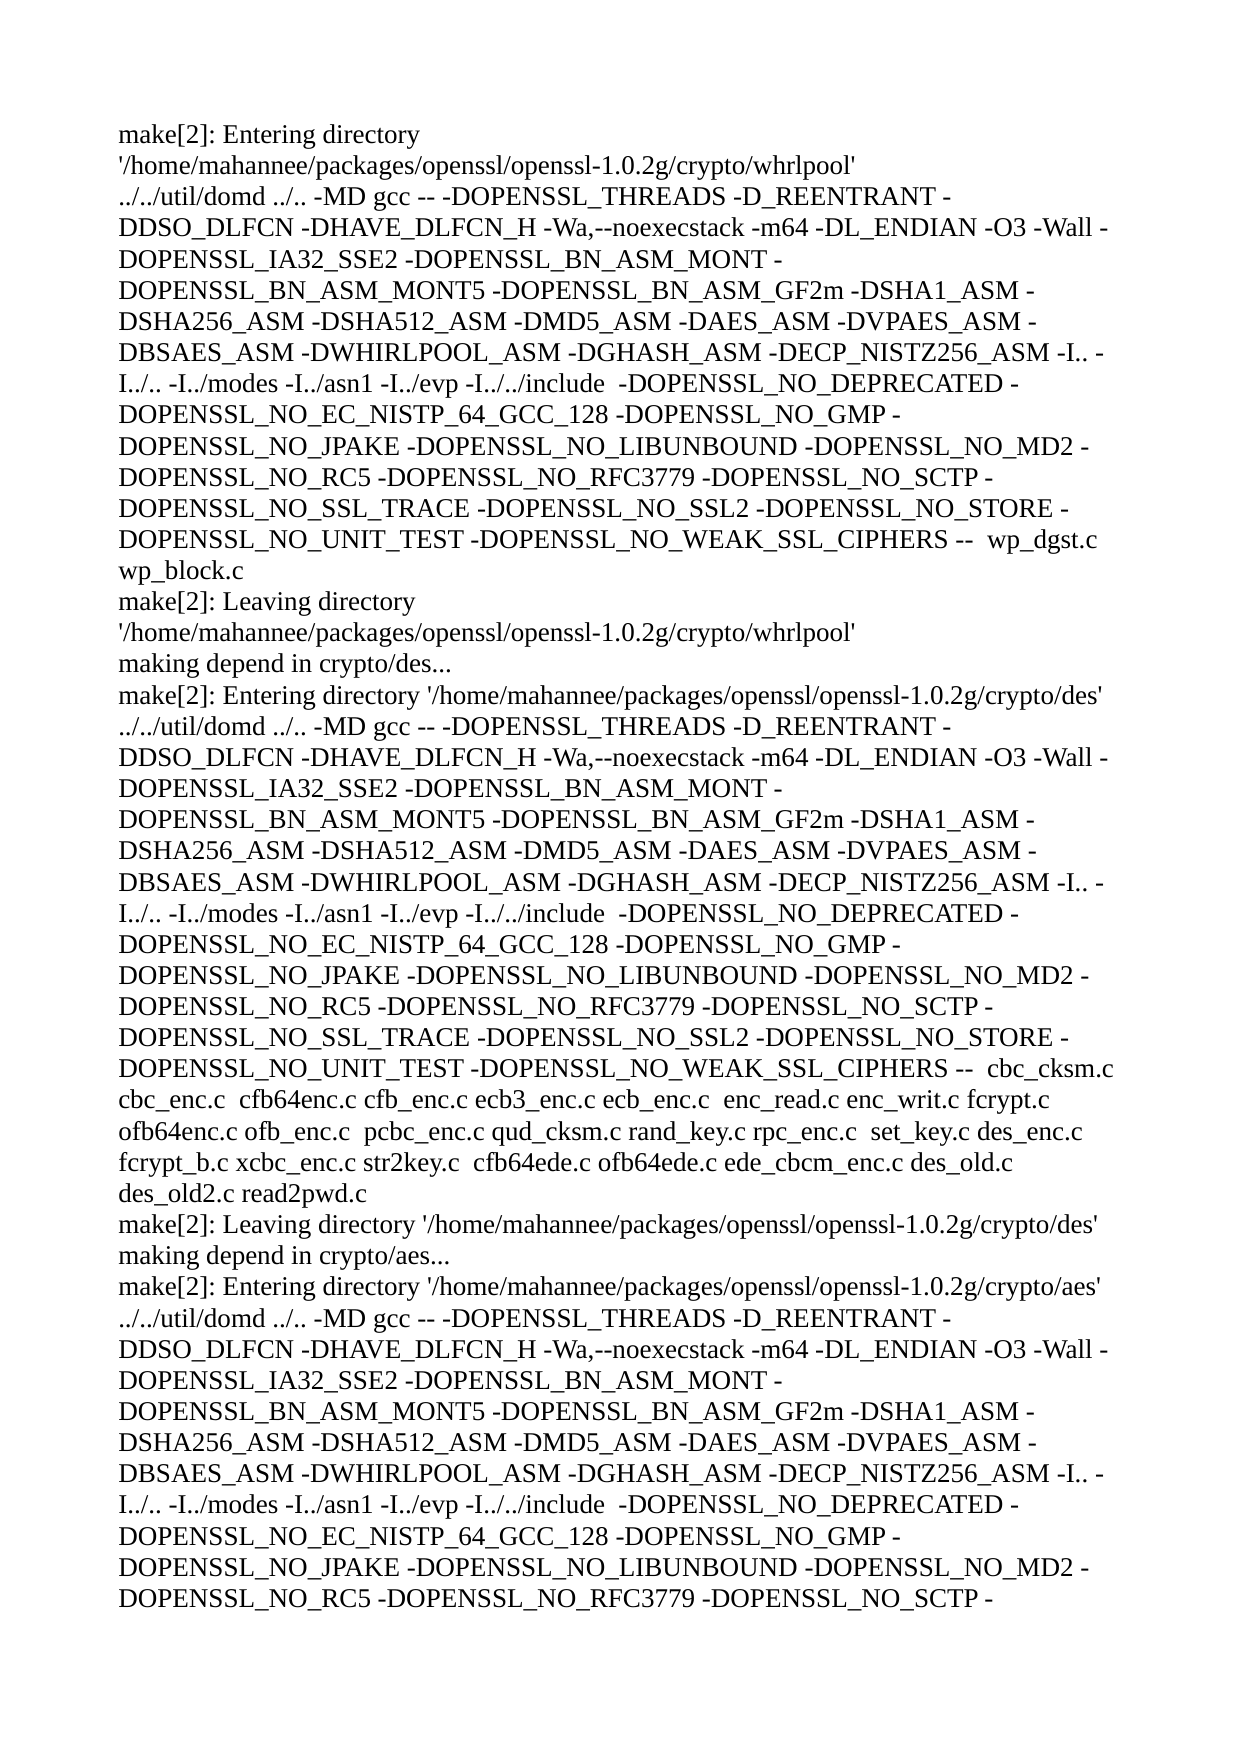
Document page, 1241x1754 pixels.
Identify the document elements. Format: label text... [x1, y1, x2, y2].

text making depend in crypto/aes... [118, 1239, 1122, 1271]
text make[2]: Leaving directory '/home/mahannee/packages/openssl/openssl-1.0.2g/crypto/whrlpool' [118, 585, 1122, 648]
text make[2]: Entering directory '/home/mahannee/packages/openssl/openssl-1.0.2g/crypto/whrlpool' [118, 118, 1122, 180]
text ../../util/domd ../.. -MD gcc -- -DOPENSSL_THREADS -D_REENTRANT -DDSO_DLFCN -DHAVE_DLFCN_H -Wa,--noexecstack -m64 -DL_ENDIAN -O3 -Wall -DOPENSSL_IA32_SSE2 -DOPENSSL_BN_ASM_MONT -DOPENSSL_BN_ASM_MONT5 -DOPENSSL_BN_ASM_GF2m -DSHA1_ASM -DSHA256_ASM -DSHA512_ASM -DMD5_ASM -DAES_ASM -DVPAES_ASM -DBSAES_ASM -DWHIRLPOOL_ASM -DGHASH_ASM -DECP_NISTZ256_ASM -I.. -I../.. -I../modes -I../asn1 -I../evp -I../../include -DOPENSSL_NO_DEPRECATED -DOPENSSL_NO_EC_NISTP_64_GCC_128 -DOPENSSL_NO_GMP -DOPENSSL_NO_JPAKE -DOPENSSL_NO_LIBUNBOUND -DOPENSSL_NO_MD2 -DOPENSSL_NO_RC5 -DOPENSSL_NO_RFC3779 -DOPENSSL_NO_SCTP -DOPENSSL_NO_SSL_TRACE -DOPENSSL_NO_SSL2 -DOPENSSL_NO_STORE -DOPENSSL_NO_UNIT_TEST -DOPENSSL_NO_WEAK_SSL_CIPHERS -- cbc_cksm.c cbc_enc.c cfb64enc.c cfb_enc.c ecb3_enc.c ecb_enc.c enc_read.c enc_writ.c fcrypt.c ofb64enc.c ofb_enc.c pcbc_enc.c qud_cksm.c rand_key.c rpc_enc.c set_key.c des_enc.c fcrypt_b.c xcbc_enc.c str2key.c cfb64ede.c ofb64ede.c ede_cbcm_enc.c des_old.c des_old2.c read2pwd.c [118, 710, 1122, 1208]
text making depend in crypto/des... [118, 648, 1122, 679]
text make[2]: Entering directory '/home/mahannee/packages/openssl/openssl-1.0.2g/crypto/des' [118, 679, 1122, 710]
text make[2]: Entering directory '/home/mahannee/packages/openssl/openssl-1.0.2g/crypto/aes' [118, 1271, 1122, 1302]
text make[2]: Leaving directory '/home/mahannee/packages/openssl/openssl-1.0.2g/crypto/des' [118, 1208, 1122, 1239]
text ../../util/domd ../.. -MD gcc -- -DOPENSSL_THREADS -D_REENTRANT -DDSO_DLFCN -DHAVE_DLFCN_H -Wa,--noexecstack -m64 -DL_ENDIAN -O3 -Wall -DOPENSSL_IA32_SSE2 -DOPENSSL_BN_ASM_MONT -DOPENSSL_BN_ASM_MONT5 -DOPENSSL_BN_ASM_GF2m -DSHA1_ASM -DSHA256_ASM -DSHA512_ASM -DMD5_ASM -DAES_ASM -DVPAES_ASM -DBSAES_ASM -DWHIRLPOOL_ASM -DGHASH_ASM -DECP_NISTZ256_ASM -I.. -I../.. -I../modes -I../asn1 -I../evp -I../../include -DOPENSSL_NO_DEPRECATED -DOPENSSL_NO_EC_NISTP_64_GCC_128 -DOPENSSL_NO_GMP -DOPENSSL_NO_JPAKE -DOPENSSL_NO_LIBUNBOUND -DOPENSSL_NO_MD2 -DOPENSSL_NO_RC5 -DOPENSSL_NO_RFC3779 -DOPENSSL_NO_SCTP [118, 1302, 1122, 1613]
text ../../util/domd ../.. -MD gcc -- -DOPENSSL_THREADS -D_REENTRANT -DDSO_DLFCN -DHAVE_DLFCN_H -Wa,--noexecstack -m64 -DL_ENDIAN -O3 -Wall -DOPENSSL_IA32_SSE2 -DOPENSSL_BN_ASM_MONT -DOPENSSL_BN_ASM_MONT5 -DOPENSSL_BN_ASM_GF2m -DSHA1_ASM -DSHA256_ASM -DSHA512_ASM -DMD5_ASM -DAES_ASM -DVPAES_ASM -DBSAES_ASM -DWHIRLPOOL_ASM -DGHASH_ASM -DECP_NISTZ256_ASM -I.. -I../.. -I../modes -I../asn1 -I../evp -I../../include -DOPENSSL_NO_DEPRECATED -DOPENSSL_NO_EC_NISTP_64_GCC_128 -DOPENSSL_NO_GMP -DOPENSSL_NO_JPAKE -DOPENSSL_NO_LIBUNBOUND -DOPENSSL_NO_MD2 -DOPENSSL_NO_RC5 -DOPENSSL_NO_RFC3779 -DOPENSSL_NO_SCTP -DOPENSSL_NO_SSL_TRACE -DOPENSSL_NO_SSL2 -DOPENSSL_NO_STORE -DOPENSSL_NO_UNIT_TEST -DOPENSSL_NO_WEAK_SSL_CIPHERS -- wp_dgst.c wp_block.c [118, 180, 1122, 585]
